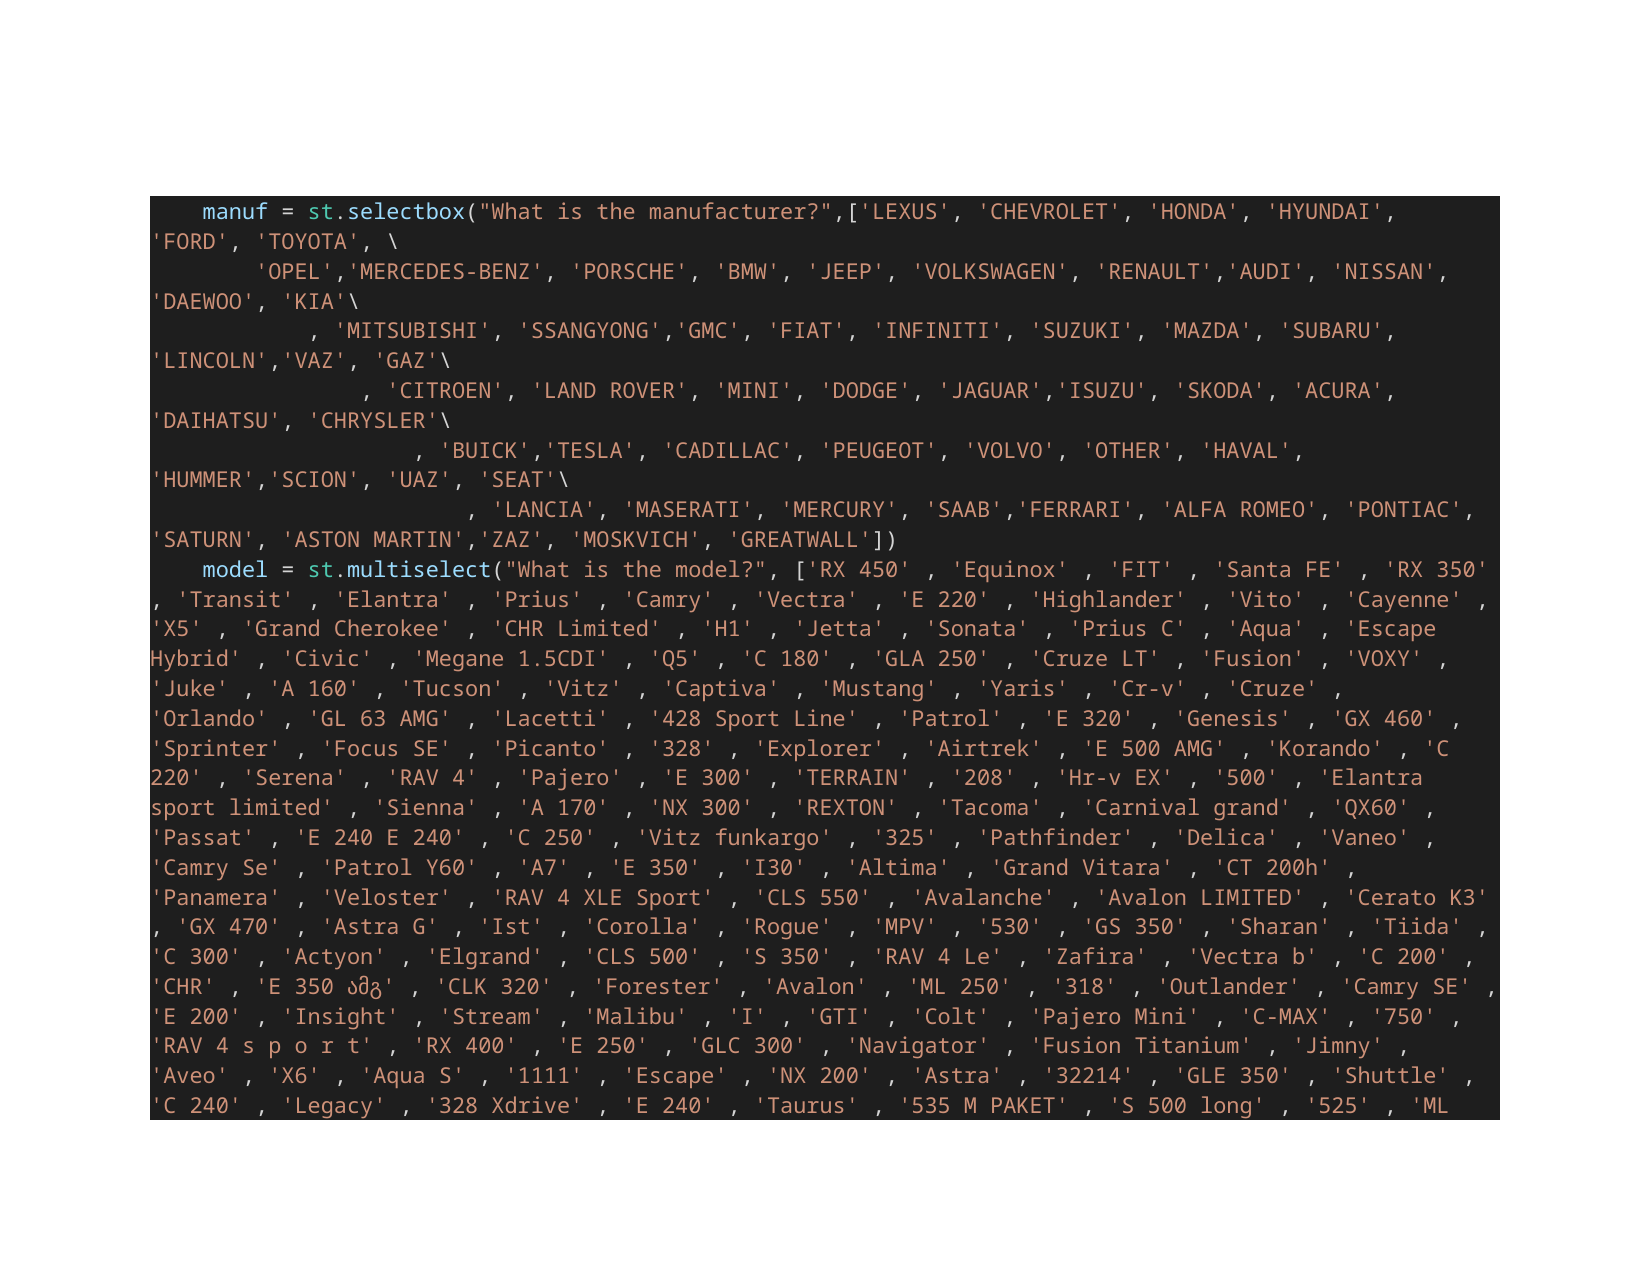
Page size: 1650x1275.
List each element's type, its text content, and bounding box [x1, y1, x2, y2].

text model = st.multiselect("What is the model?", ['RX 450' , 'Equinox' , 'FIT' , 'Santa FE' , 'RX 350' , 'Transit' , 'Elantra' , 'Prius' , 'Camry' , 'Vectra' , 'E 220' , 'Highlander' , 'Vito' , 'Cayenne' , 'X5' , 'Grand Cherokee' , 'CHR Limited' , 'H1' , 'Jetta' , 'Sonata' , 'Prius C' , 'Aqua' , 'Escape Hybrid' , 'Civic' , 'Megane 1.5CDI' , 'Q5' , 'C 180' , 'GLA 250' , 'Cruze LT' , 'Fusion' , 'VOXY' , 'Juke' , 'A 160' , 'Tucson' , 'Vitz' , 'Captiva' , 'Mustang' , 'Yaris' , 'Cr-v' , 'Cruze' , 'Orlando' , 'GL 63 AMG' , 'Lacetti' , '428 Sport Line' , 'Patrol' , 'E 320' , 'Genesis' , 'GX 460' , 'Sprinter' , 'Focus SE' , 'Picanto' , '328' , 'Explorer' , 'Airtrek' , 'E 500 AMG' , 'Korando' , 'C 220' , 'Serena' , 'RAV 4' , 'Pajero' , 'E 300' , 'TERRAIN' , '208' , 'Hr-v EX' , '500' , 'Elantra sport limited' , 'Sienna' , 'A 170' , 'NX 300' , 'REXTON' , 'Tacoma' , 'Carnival grand' , 'QX60' , 'Passat' , 'E 240 E 240' , 'C 250' , 'Vitz funkargo' , '325' , 'Pathfinder' , 'Delica' , 'Vaneo' , 'Camry Se' , 'Patrol Y60' , 'A7' , 'E 350' , 'I30' , 'Altima' , 'Grand Vitara' , 'CT 200h' , 'Panamera' , 'Veloster' , 'RAV 4 XLE Sport' , 'CLS 550' , 'Avalanche' , 'Avalon LIMITED' , 'Cerato K3' , 'GX 470' , 'Astra G' , 'Ist' , 'Corolla' , 'Rogue' , 'MPV' , '530' , 'GS 350' , 'Sharan' , 'Tiida' , 'C 300' , 'Actyon' , 'Elgrand' , 'CLS 500' , 'S 350' , 'RAV 4 Le' , 'Zafira' , 'Vectra b' , 'C 200' , 'CHR' , 'E 350 ამგ' , 'CLK 320' , 'Forester' , 'Avalon' , 'ML 250' , '318' , 'Outlander' , 'Camry SE' , 'E 200' , 'Insight' , 'Stream' , 'Malibu' , 'I' , 'GTI' , 'Colt' , 'Pajero Mini' , 'C-MAX' , '750' , 'RAV 4 s p o r t' , 'RX 400' , 'E 250' , 'GLC 300' , 'Navigator' , 'Fusion Titanium' , 'Jimny' , 'Aveo' , 'X6' , 'Aqua S' , '1111' , 'Escape' , 'NX 200' , 'Astra' , '32214' , 'GLE 350' , 'Shuttle' , 'C 240' , 'Legacy' , '328 Xdrive' , 'E 240' , 'Taurus' , '535 M PAKET' , 'S 500 long' , '525' , 'ML [150, 554, 1500, 1120]
text , 'CITROEN', 'LAND ROVER', 'MINI', 'DODGE', 'JAGUAR','ISUZU', 'SKODA', 'ACURA', 'DAIHATSU', 'CHRYSLER'\ [150, 375, 1500, 435]
text , 'BUICK','TESLA', 'CADILLAC', 'PEUGEOT', 'VOLVO', 'OTHER', 'HAVAL', 'HUMMER','SCION', 'UAZ', 'SEAT'\ [150, 435, 1500, 494]
text 'OPEL','MERCEDES-BENZ', 'PORSCHE', 'BMW', 'JEEP', 'VOLKSWAGEN', 'RENAULT','AUDI', 'NISSAN', 'DAEWOO', 'KIA'\ [150, 256, 1500, 316]
text , 'MITSUBISHI', 'SSANGYONG','GMC', 'FIAT', 'INFINITI', 'SUZUKI', 'MAZDA', 'SUBARU', 'LINCOLN','VAZ', 'GAZ'\ [150, 316, 1500, 375]
text , 'LANCIA', 'MASERATI', 'MERCURY', 'SAAB','FERRARI', 'ALFA ROMEO', 'PONTIAC', 'SATURN', 'ASTON MARTIN','ZAZ', 'MOSKVICH', 'GREATWALL']) [150, 494, 1500, 554]
text manuf = st.selectbox("What is the manufacturer?",['LEXUS', 'CHEVROLET', 'HONDA', 'HYUNDAI', 'FORD', 'TOYOTA', \ [150, 196, 1500, 256]
